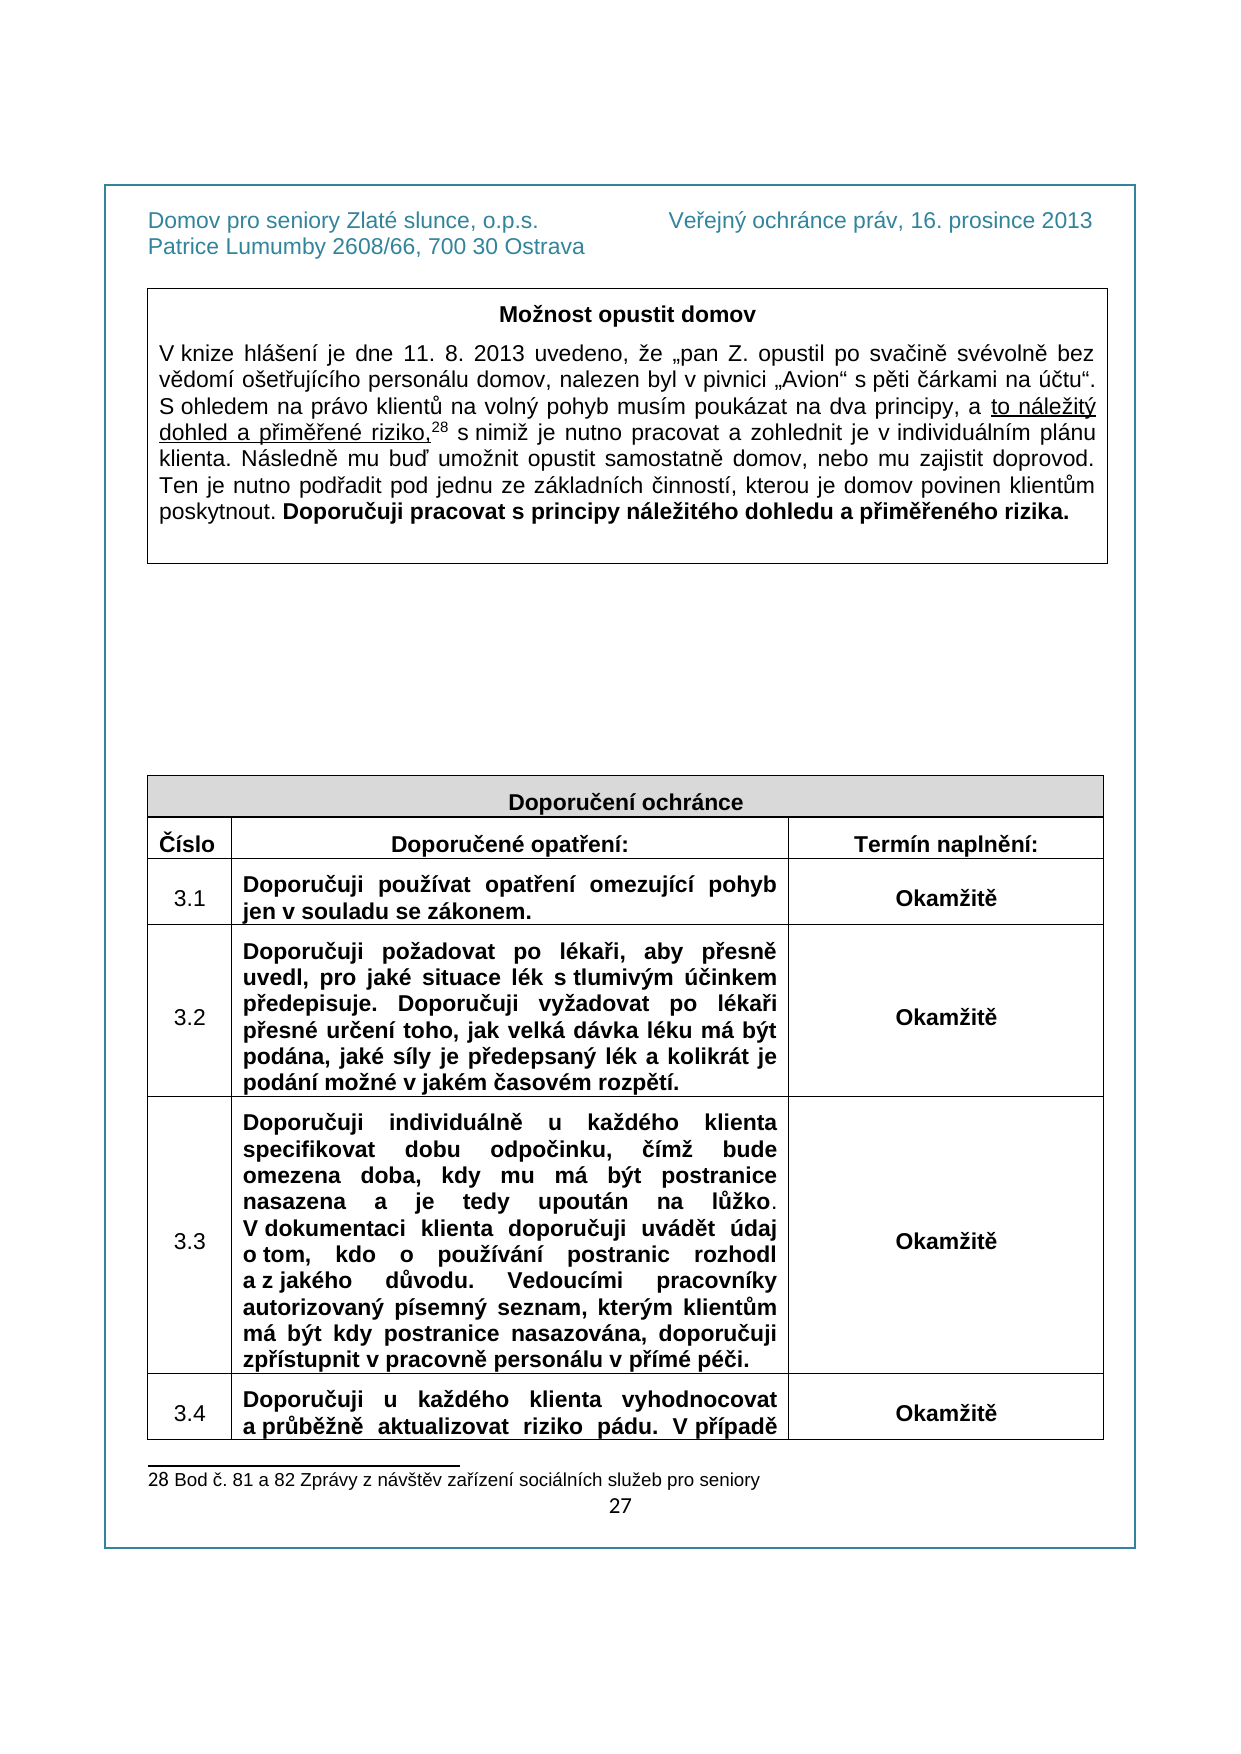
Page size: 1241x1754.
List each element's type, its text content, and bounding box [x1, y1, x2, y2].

table_cell Okamžitě [789, 1097, 1103, 1373]
table_cell Doporučené opatření: [232, 818, 788, 858]
table_header Doporučení ochránce [148, 776, 1103, 816]
table_cell Doporučuji individuálně u každého klienta specifikovat dobu odpočinku, čímž bude omezena doba, kdy mu má být postranice nasazena a je tedy upoután na lůžko. V dokumentaci klienta doporučuji uvádět údaj o tom, kdo o používání postranic rozhodl a z jakého důvodu. Vedoucími pracovníky autorizovaný písemný seznam, kterým klientům má být kdy postranice nasazována, doporučuji zpřístupnit v pracovně personálu v přímé péči. [232, 1097, 788, 1373]
table_cell Doporučuji požadovat po lékaři, aby přesně uvedl, pro jaké situace lék s tlumivým účinkem předepisuje. Doporučuji vyžadovat po lékaři přesné určení toho, jak velká dávka léku má být podána, jaké síly je předepsaný lék a kolikrát je podání možné v jakém časovém rozpětí. [232, 925, 788, 1096]
table_cell Číslo [148, 818, 231, 858]
table_cell Okamžitě [789, 859, 1103, 924]
table_cell 3.3 [148, 1097, 231, 1373]
table_cell 3.1 [148, 859, 231, 924]
table_cell Okamžitě [789, 925, 1103, 1096]
table_cell Doporučuji u každého klienta vyhodnocovat a průběžně aktualizovat riziko pádu. V případě [232, 1374, 788, 1439]
table_cell 3.4 [148, 1374, 231, 1439]
table_cell Doporučuji používat opatření omezující pohyb jen v souladu se zákonem. [232, 859, 788, 924]
table_cell 3.2 [148, 925, 231, 1096]
table_cell Okamžitě [789, 1374, 1103, 1439]
table_cell Termín naplnění: [789, 818, 1103, 858]
table_cell Možnost opustit domov V knize hlášení je dne 11. 8. 2013 uvedeno, že „pan Z. opustil po svačině svévolně bez vědomí ošetřujícího personálu domov, nalezen byl v pivnici „Avion“ s pěti čárkami na účtu“. S ohledem na právo klientů na volný pohyb musím poukázat na dva principy, a to náležitý dohled a přiměřené riziko, s nimiž je nutno pracovat a zohlednit je v individuálním plánu klienta. Následně mu buď umožnit opustit samostatně domov, nebo mu zajistit doprovod. Ten je nutno podřadit pod jednu ze základních činností, kterou je domov povinen klientům poskytnout. Doporučuji pracovat s principy náležitého dohledu a přiměřeného rizika. [148, 289, 1107, 563]
